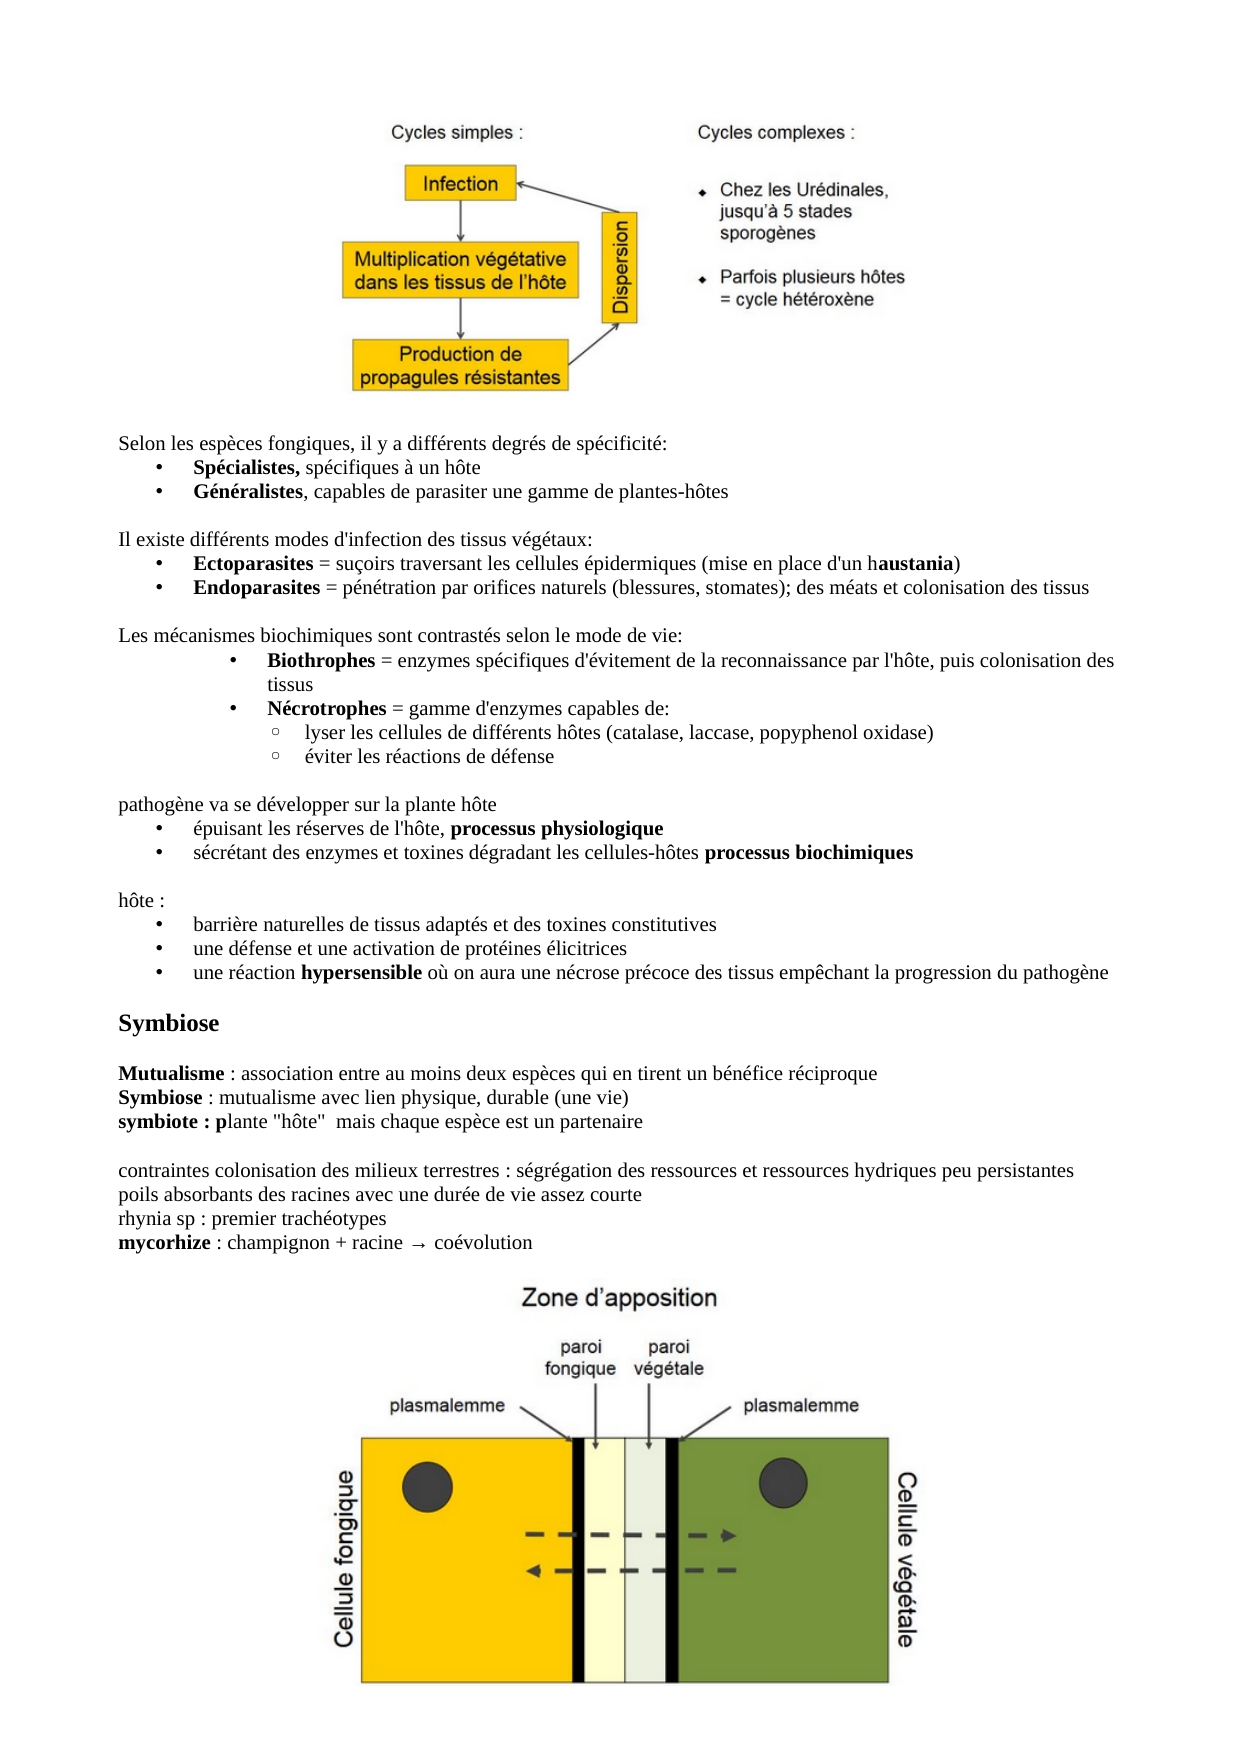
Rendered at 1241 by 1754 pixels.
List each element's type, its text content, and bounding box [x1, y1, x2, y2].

text Les mécanismes biochimiques sont contrastés selon le mode de vie: [118, 623, 1122, 647]
text symbiote : plante "hôte" mais chaque espèce est un partenaire [118, 1109, 1122, 1133]
list Ectoparasites = suçoirs traversant les cellules épidermiques (mise en place d'un haustania) [156, 551, 1122, 575]
text Il existe différents modes d'infection des tissus végétaux: [118, 527, 1122, 551]
text Symbiose [118, 1008, 1122, 1037]
text contraintes colonisation des milieux terrestres : ségrégation des ressources et ressources hydriques peu persistantes [118, 1157, 1122, 1182]
list sécrétant des enzymes et toxines dégradant les cellules-hôtes processus biochimiques [156, 840, 1122, 864]
text poils absorbants des racines avec une durée de vie assez courte [118, 1182, 1122, 1206]
picture [328, 118, 912, 394]
list lyser les cellules de différents hôtes (catalase, laccase, popyphenol oxidase) [267, 720, 1122, 744]
text hôte : [118, 888, 1122, 912]
text pathogène va se développer sur la plante hôte [118, 792, 1122, 816]
picture [314, 1277, 926, 1686]
list Nécrotrophes = gamme d'enzymes capables de: [229, 696, 1122, 720]
list épuisant les réserves de l'hôte, processus physiologique [156, 816, 1122, 840]
text mycorhize : champignon + racine → coévolution [118, 1230, 1122, 1254]
text Selon les espèces fongiques, il y a différents degrés de spécificité: [118, 431, 1122, 455]
text Symbiose : mutualisme avec lien physique, durable (une vie) [118, 1085, 1122, 1109]
list éviter les réactions de défense [267, 744, 1122, 768]
list barrière naturelles de tissus adaptés et des toxines constitutives [156, 912, 1122, 936]
list Généralistes, capables de parasiter une gamme de plantes-hôtes [156, 479, 1122, 503]
text rhynia sp : premier trachéotypes [118, 1206, 1122, 1230]
list Biothrophes = enzymes spécifiques d'évitement de la reconnaissance par l'hôte, puis colonisation des tissus [229, 647, 1122, 696]
list une réaction hypersensible où on aura une nécrose précoce des tissus empêchant la progression du pathogène [156, 960, 1122, 984]
list Endoparasites = pénétration par orifices naturels (blessures, stomates); des méats et colonisation des tissus [156, 575, 1122, 599]
text Mutualisme : association entre au moins deux espèces qui en tirent un bénéfice réciproque [118, 1061, 1122, 1085]
list Spécialistes, spécifiques à un hôte [156, 455, 1122, 479]
list une défense et une activation de protéines élicitrices [156, 936, 1122, 960]
